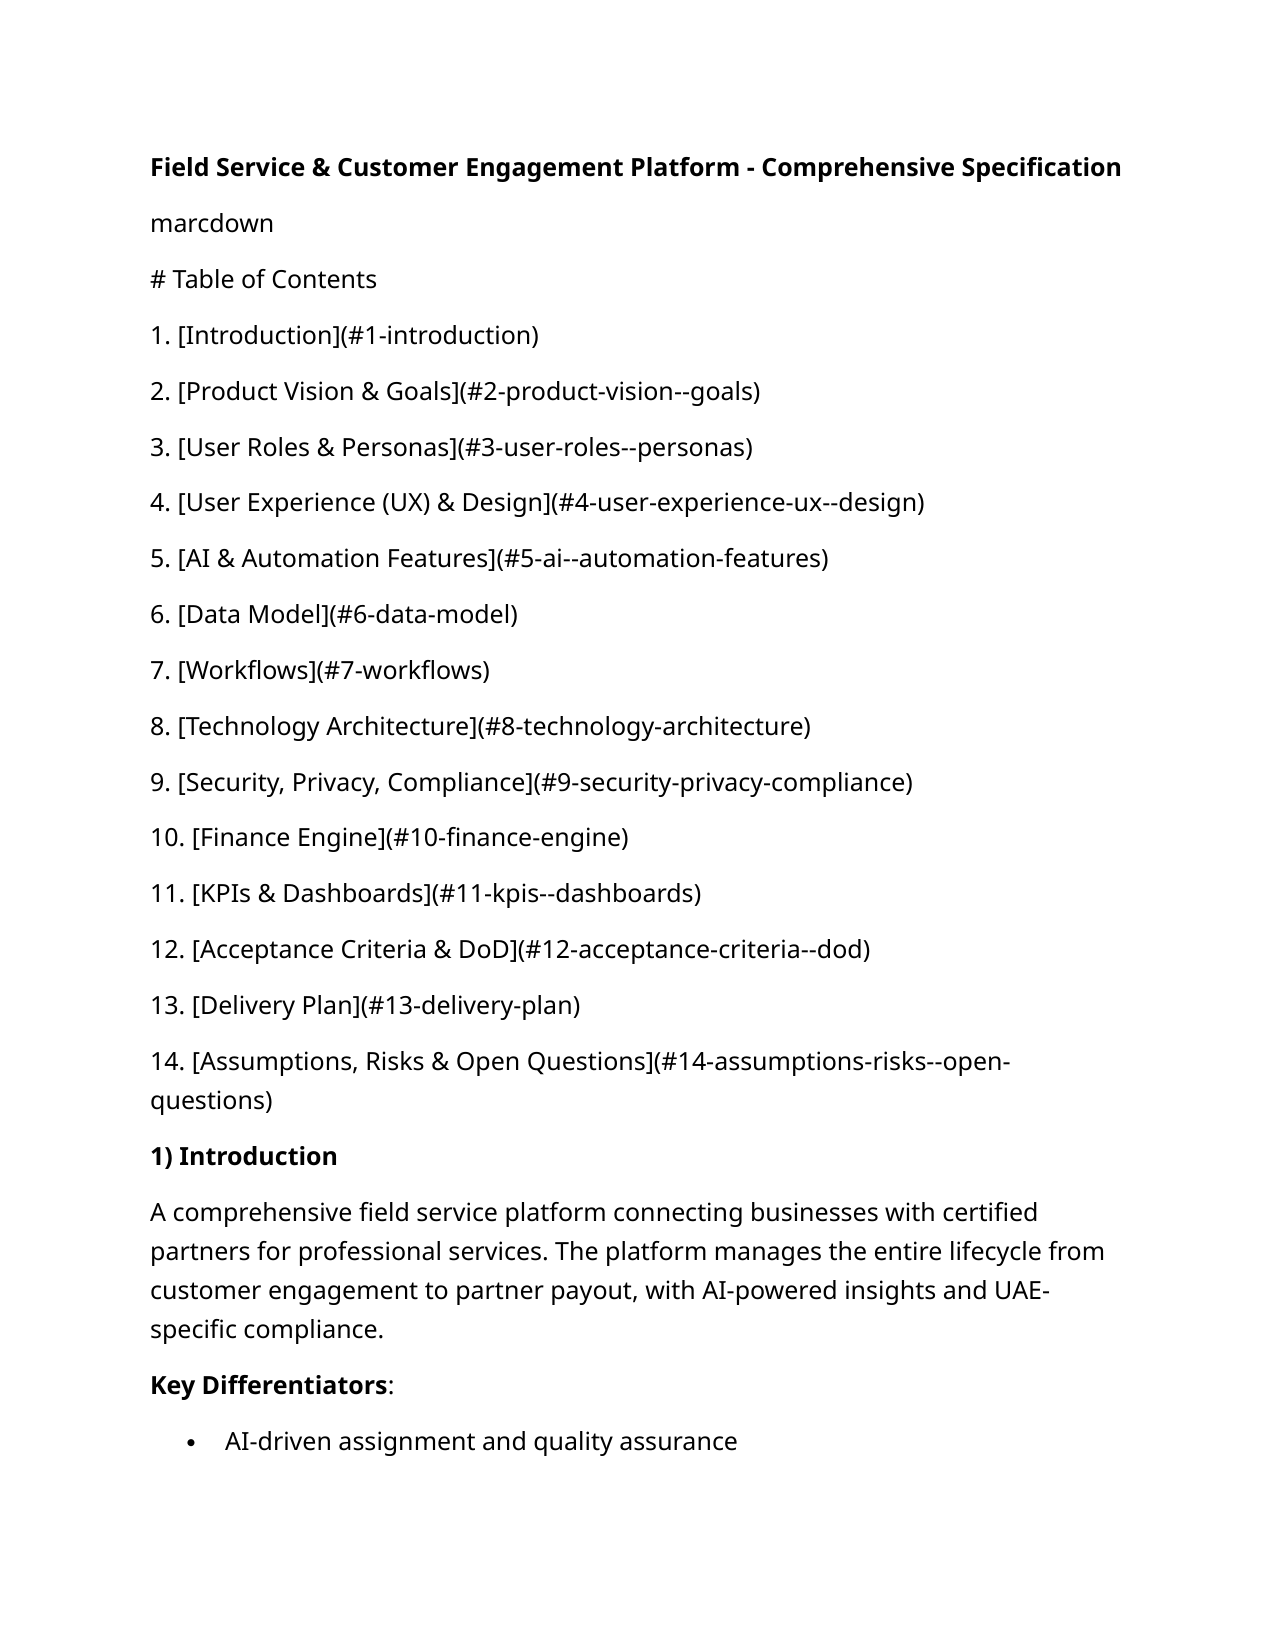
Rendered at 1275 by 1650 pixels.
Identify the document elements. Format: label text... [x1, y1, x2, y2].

text 7. [Workflows](#7-workflows) [150, 652, 1125, 687]
text 11. [KPIs & Dashboards](#11-kpis--dashboards) [150, 876, 1125, 910]
list AI-driven assignment and quality assurance [187, 1423, 1125, 1457]
text Key Differentiators: [150, 1367, 1125, 1402]
text 8. [Technology Architecture](#8-technology-architecture) [150, 708, 1125, 742]
text 1. [Introduction](#1-introduction) [150, 317, 1125, 352]
text Field Service & Customer Engagement Platform - Comprehensive Specification [150, 150, 1125, 184]
text 4. [User Experience (UX) & Design](#4-user-experience-ux--design) [150, 485, 1125, 519]
text # Table of Contents [150, 262, 1125, 296]
text 12. [Acceptance Criteria & DoD](#12-acceptance-criteria--dod) [150, 932, 1125, 966]
text 10. [Finance Engine](#10-finance-engine) [150, 820, 1125, 854]
text 3. [User Roles & Personas](#3-user-roles--personas) [150, 429, 1125, 463]
text marcdown [150, 206, 1125, 240]
text 13. [Delivery Plan](#13-delivery-plan) [150, 987, 1125, 1022]
text 9. [Security, Privacy, Compliance](#9-security-privacy-compliance) [150, 764, 1125, 798]
text 6. [Data Model](#6-data-model) [150, 597, 1125, 631]
text 2. [Product Vision & Goals](#2-product-vision--goals) [150, 373, 1125, 407]
text 1) Introduction [150, 1138, 1125, 1172]
text 14. [Assumptions, Risks & Open Questions](#14-assumptions-risks--open-questions) [150, 1043, 1125, 1117]
text 5. [AI & Automation Features](#5-ai--automation-features) [150, 541, 1125, 575]
text A comprehensive field service platform connecting businesses with certified partners for professional services. The platform manages the entire lifecycle from customer engagement to partner payout, with AI-powered insights and UAE-specific compliance. [150, 1194, 1125, 1346]
